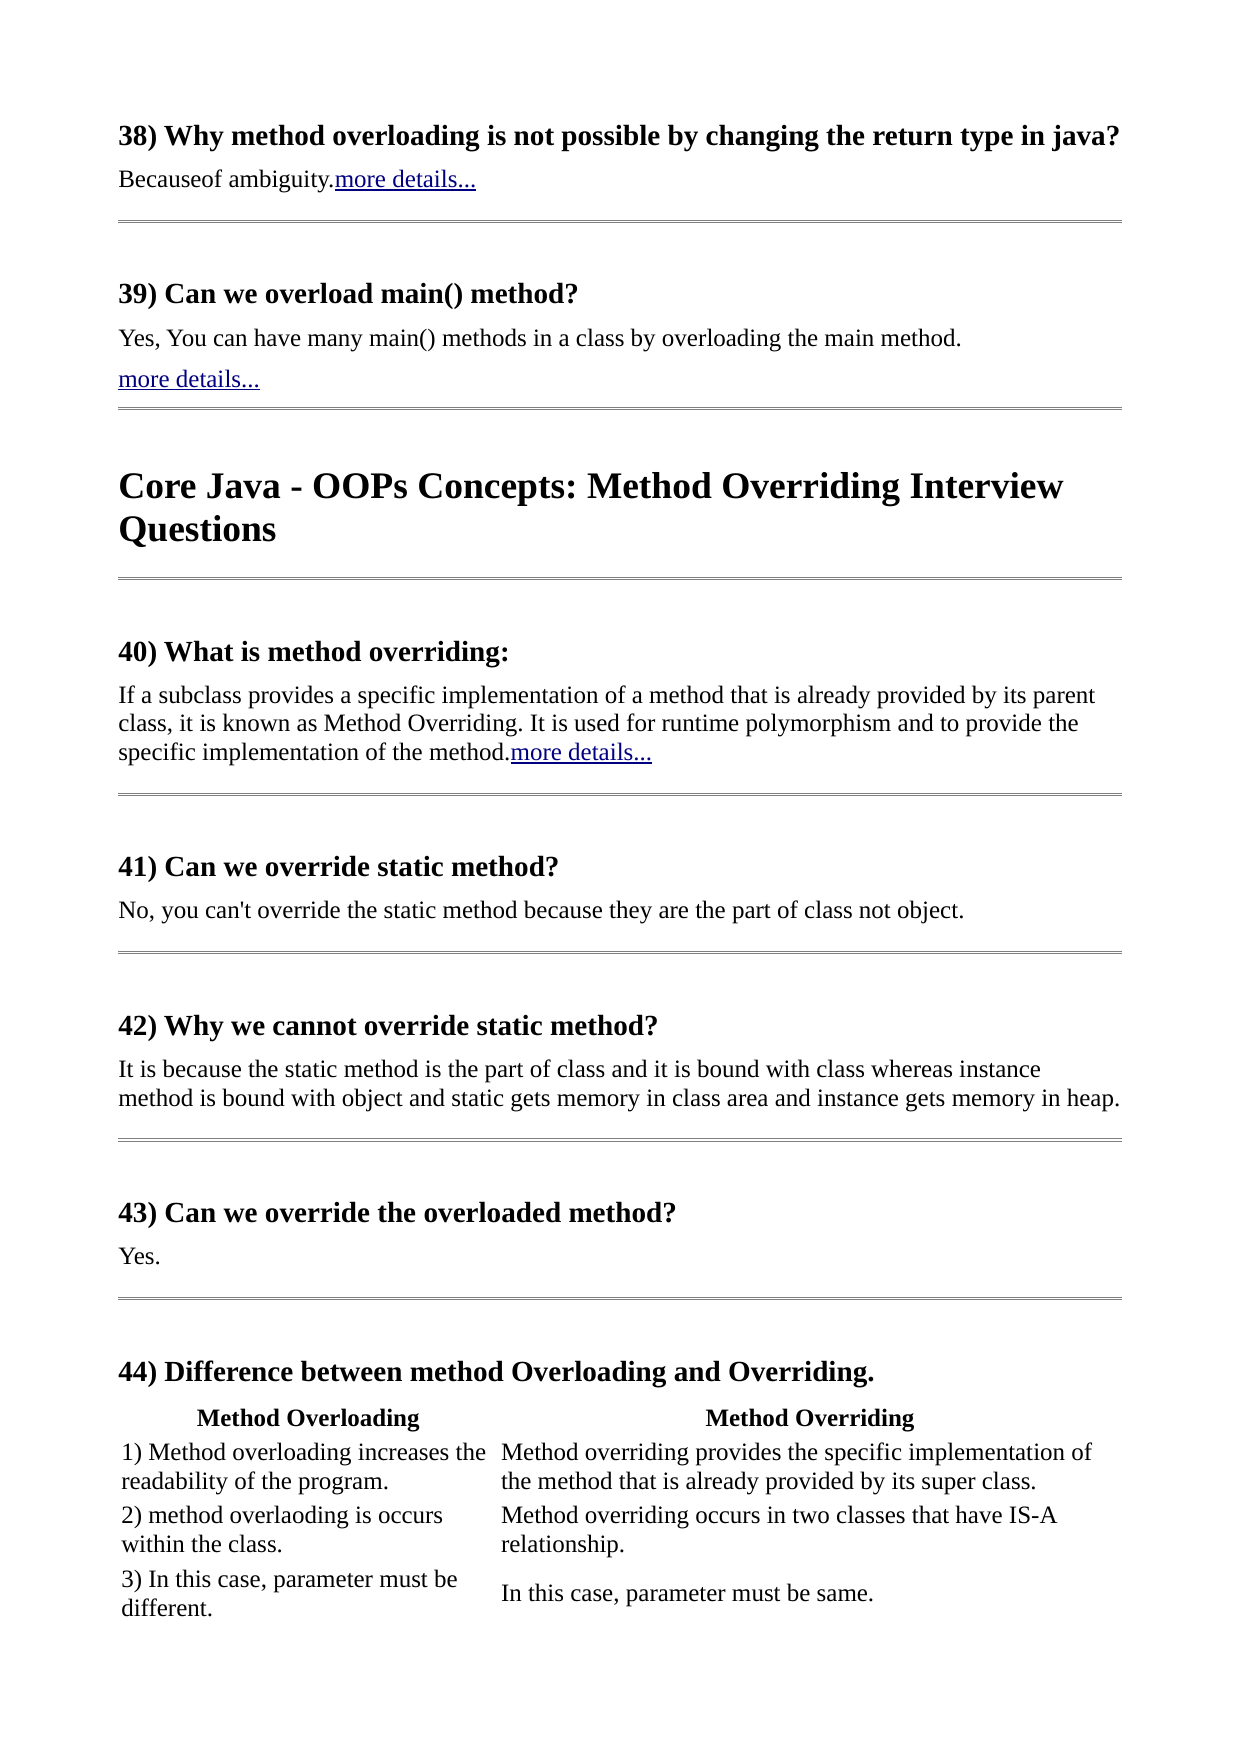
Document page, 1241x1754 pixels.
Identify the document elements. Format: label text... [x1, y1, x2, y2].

table_cell 2) method overlaoding is occurs within the class. [118, 1498, 498, 1561]
subtitle 40) What is method overriding: [118, 634, 1122, 667]
subtitle 39) Can we overload main() method? [118, 277, 1122, 310]
subtitle 42) Why we cannot override static method? [118, 1008, 1122, 1042]
subtitle 44) Difference between method Overloading and Overriding. [118, 1354, 1122, 1387]
subtitle 38) Why method overloading is not possible by changing the return type in java? [118, 118, 1122, 152]
subtitle Core Java - OOPs Concepts: Method Overriding Interview Questions [118, 464, 1122, 550]
text Yes. [118, 1241, 1122, 1270]
table_cell In this case, parameter must be same. [498, 1561, 1122, 1624]
table_header Method Overloading [118, 1400, 498, 1434]
table_cell 1) Method overloading increases the readability of the program. [118, 1434, 498, 1498]
table_header Method Overriding [498, 1400, 1122, 1434]
text Yes, You can have many main() methods in a class by overloading the main method. [118, 323, 1122, 351]
subtitle 41) Can we override static method? [118, 849, 1122, 883]
subtitle 43) Can we override the overloaded method? [118, 1195, 1122, 1229]
table_cell 3) In this case, parameter must be different. [118, 1561, 498, 1624]
table_cell Method overriding occurs in two classes that have IS-A relationship. [498, 1498, 1122, 1561]
table_cell Method overriding provides the specific implementation of the method that is already provided by its super class. [498, 1434, 1122, 1498]
text If a subclass provides a specific implementation of a method that is already provided by its parent class, it is known as Method Overriding. It is used for runtime polymorphism and to provide the specific implementation of the method.more details... [118, 680, 1122, 766]
text It is because the static method is the part of class and it is bound with class whereas instance method is bound with object and static gets memory in class area and instance gets memory in heap. [118, 1054, 1122, 1112]
text No, you can't override the static method because they are the part of class not object. [118, 896, 1122, 924]
text Becauseof ambiguity.more details... [118, 164, 1122, 193]
text more details... [118, 364, 1122, 393]
